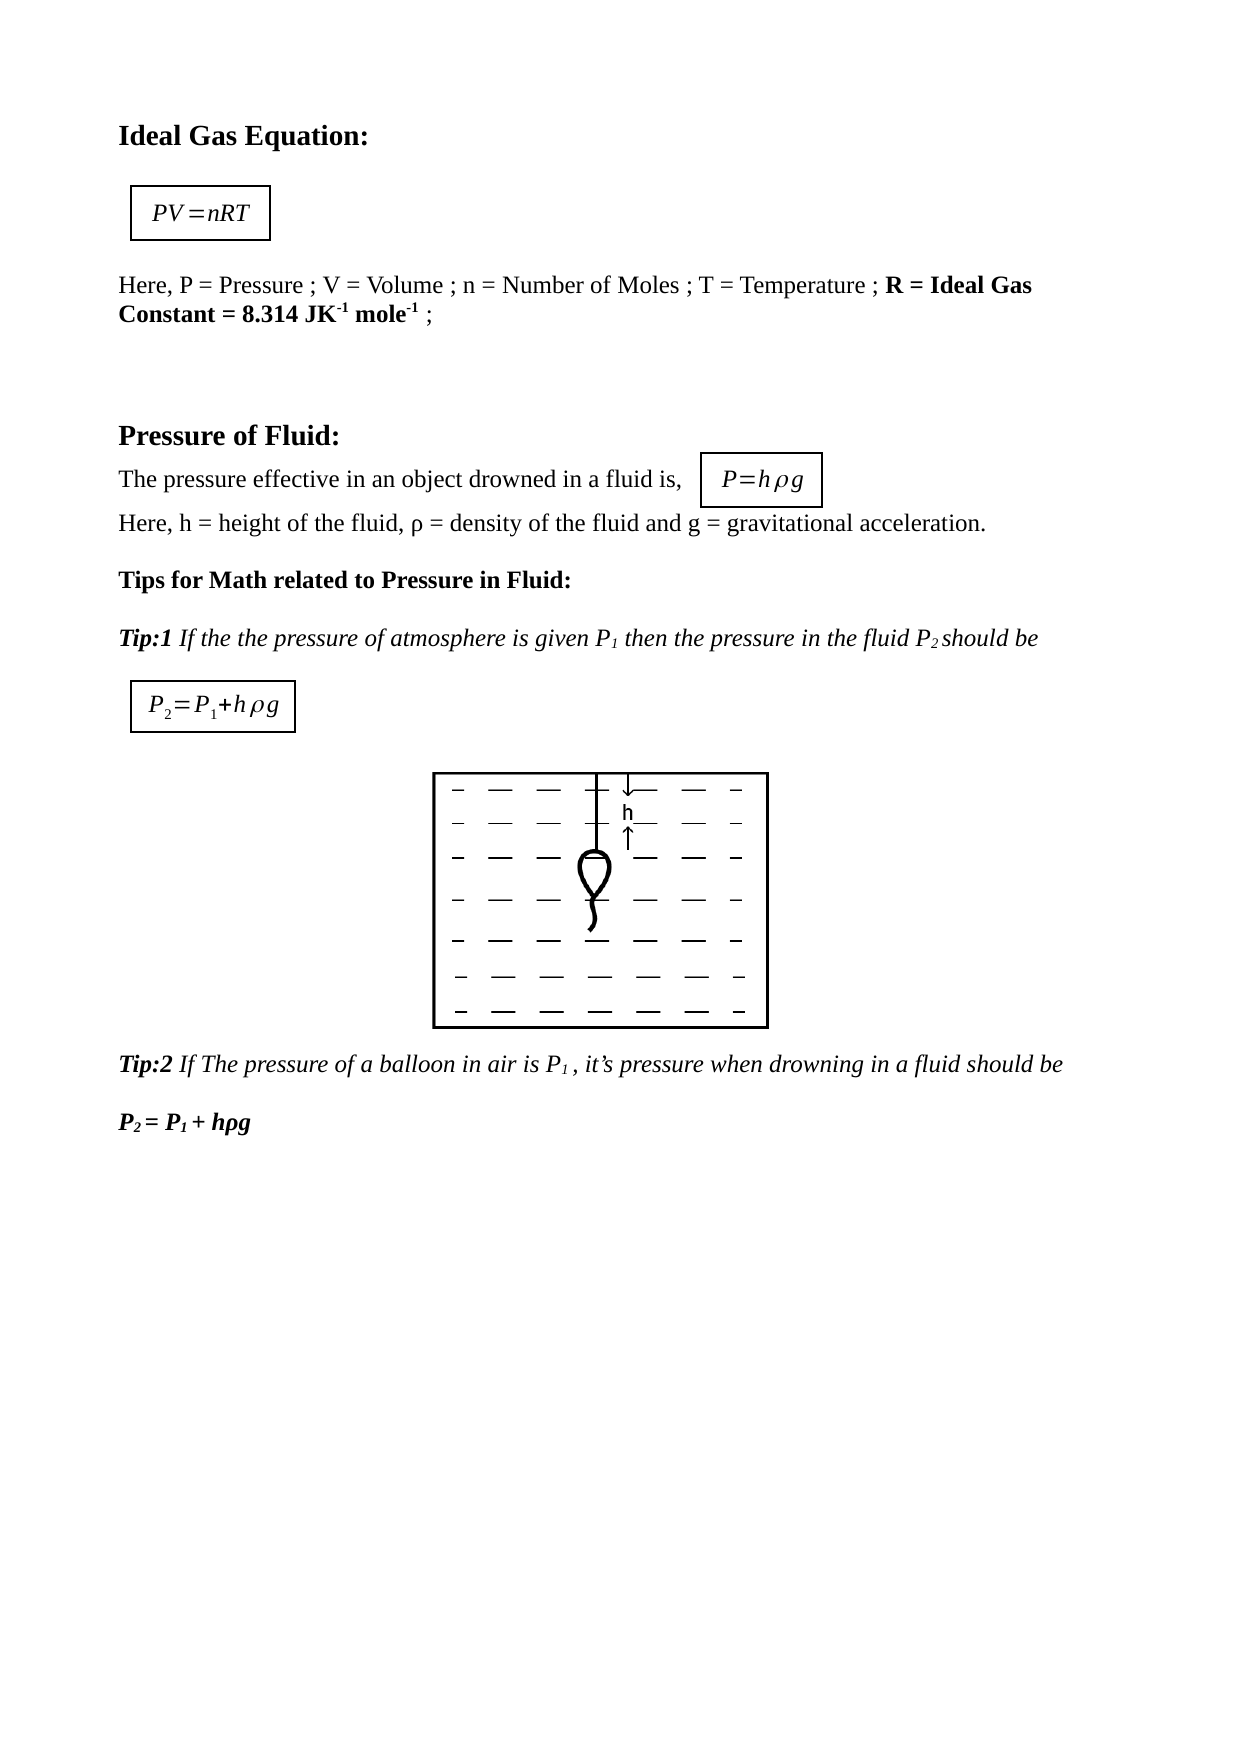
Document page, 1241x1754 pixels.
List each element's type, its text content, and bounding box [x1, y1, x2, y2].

text Here, P = Pressure ; V = Volume ; n = Number of Moles ; T = Temperature ; R = Ideal Gas Constant = 8.314 JK-1 mole-1 ; [118, 270, 1122, 327]
text The pressure effective in an object drowned in a fluid is, [702, 454, 821, 506]
text Tips for Math related to Pressure in Fluid: [118, 565, 1122, 594]
text Pressure of Fluid: [118, 418, 1122, 452]
text The pressure effective in an object drowned in a fluid is, [823, 452, 1122, 508]
text P2 = P1 + hρg [118, 1107, 1122, 1135]
text Ideal Gas Equation: [118, 118, 1122, 152]
text Tip:1 If the the pressure of atmosphere is given P1 then the pressure in the fluid P2 should be [118, 623, 1122, 652]
text Tip:2 If The pressure of a balloon in air is P1 , it’s pressure when drowning in a fluid should be [118, 1049, 1122, 1078]
text The pressure effective in an object drowned in a fluid is, [118, 452, 700, 508]
text Here, h = height of the fluid, ρ = density of the fluid and g = gravitational acceleration. [118, 508, 1122, 537]
picture [432, 772, 769, 1029]
